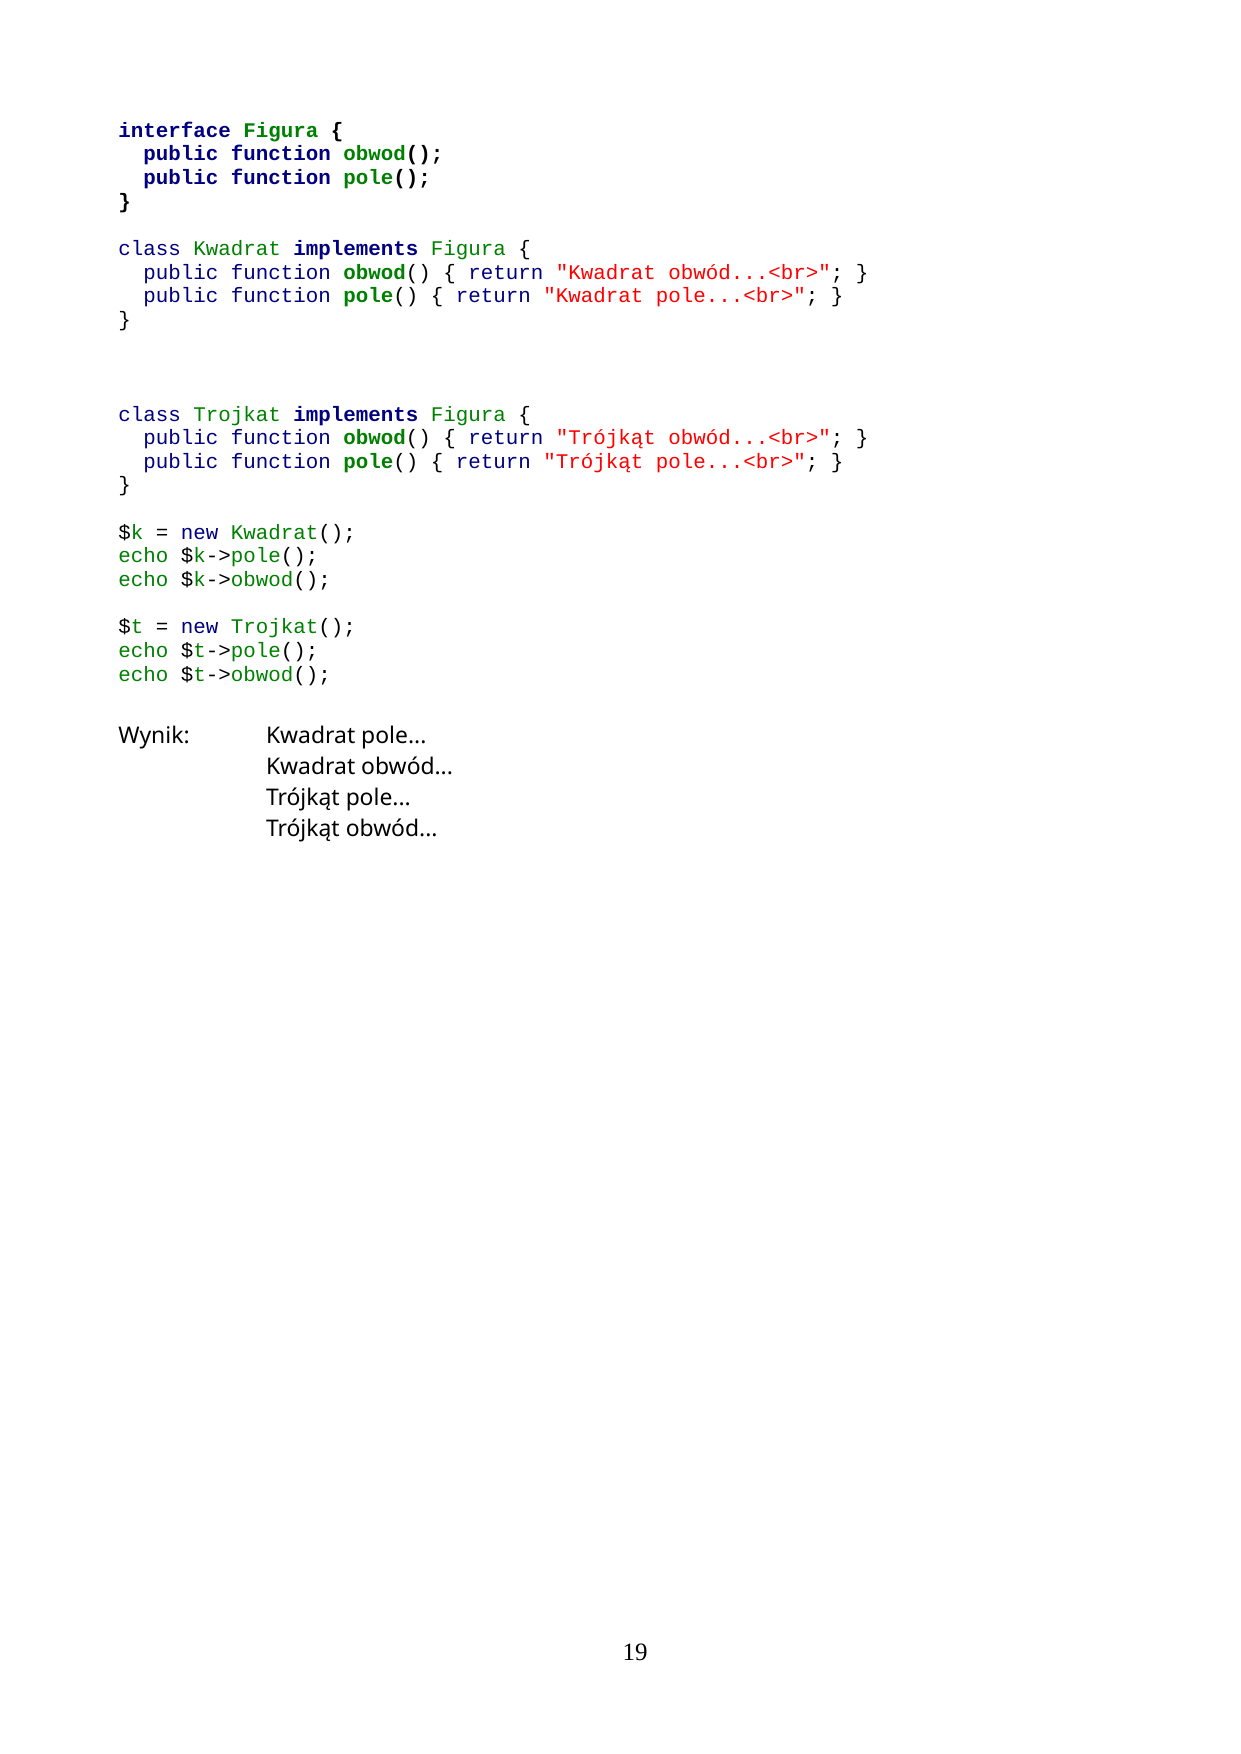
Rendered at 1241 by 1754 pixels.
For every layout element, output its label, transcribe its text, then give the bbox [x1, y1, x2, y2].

text public function obwod() { return "Kwadrat obwód...<br>"; } [118, 262, 1152, 285]
text public function pole() { return "Kwadrat pole...<br>"; } [118, 285, 1152, 309]
text } [118, 309, 1152, 333]
text } [118, 474, 1152, 498]
text class Kwadrat implements Figura { [118, 238, 1152, 262]
text Trójkąt pole... [118, 781, 1152, 812]
text public function pole(); [118, 167, 1152, 191]
text echo $k->pole(); [118, 545, 1152, 569]
text } [118, 191, 1152, 214]
text $t = new Trojkat(); [118, 616, 1152, 640]
text interface Figura { [118, 120, 1152, 143]
text public function obwod() { return "Trójkąt obwód...<br>"; } [118, 427, 1152, 451]
text echo $t->pole(); [118, 640, 1152, 664]
text Kwadrat obwód... [118, 750, 1152, 781]
text public function pole() { return "Trójkąt pole...<br>"; } [118, 451, 1152, 474]
text echo $k->obwod(); [118, 569, 1152, 593]
text $k = new Kwadrat(); [118, 522, 1152, 545]
text echo $t->obwod(); [118, 664, 1152, 687]
text class Trojkat implements Figura { [118, 403, 1152, 427]
text Wynik: Kwadrat pole... [118, 718, 1152, 750]
text Trójkąt obwód... [118, 812, 1152, 843]
text public function obwod(); [118, 143, 1152, 167]
